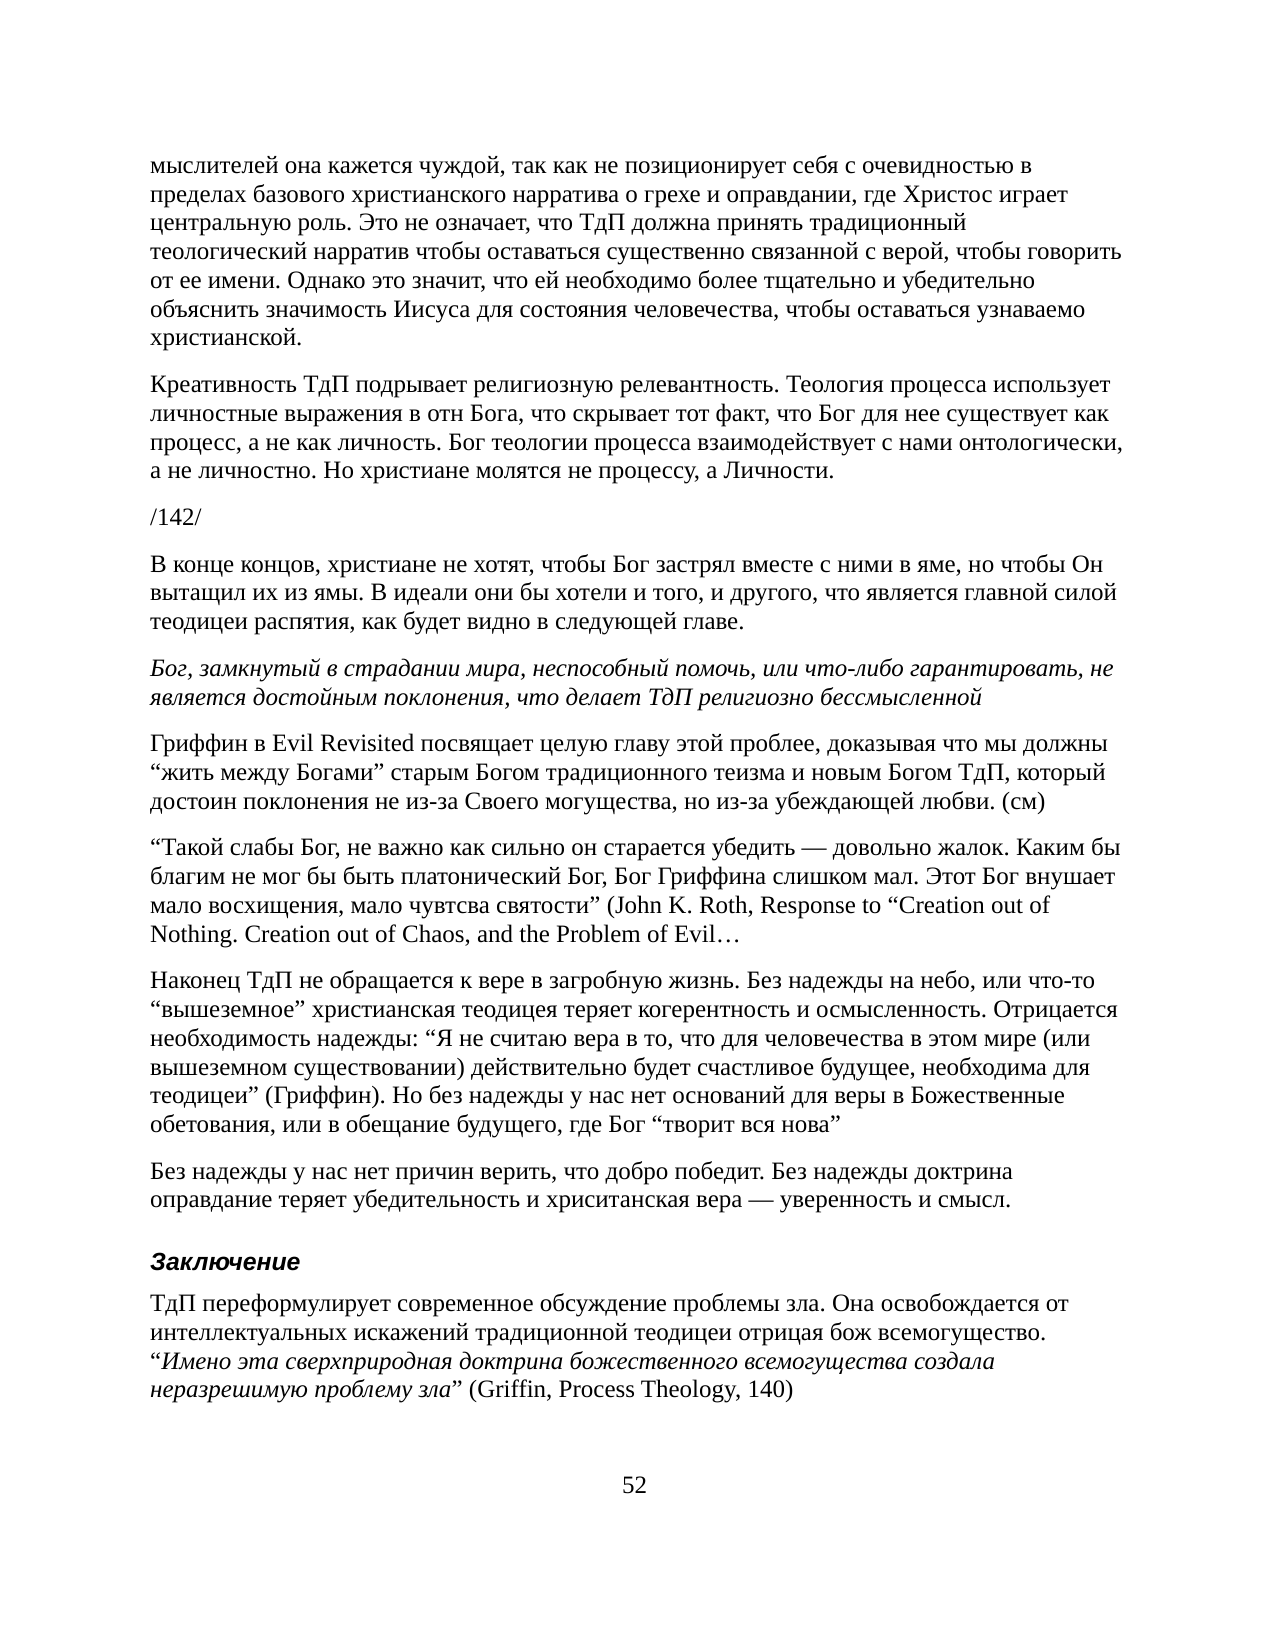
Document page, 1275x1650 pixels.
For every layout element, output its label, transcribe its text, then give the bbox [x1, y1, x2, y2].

text /142/ [150, 502, 1125, 531]
text Гриффин в Evil Revisited посвящает целую главу этой проблее, доказывая что мы должны “жить между Богами” старым Богом традиционного теизма и новым Богом ТдП, который достоин поклонения не из-за Своего могущества, но из-за убеждающей любви. (см) [150, 728, 1125, 814]
subtitle Заключение [150, 1247, 1125, 1276]
text мыслителей она кажется чуждой, так как не позиционирует себя с очевидностью в пределах базового христианского нарратива о грехе и оправдании, где Христос играет центральную роль. Это не означает, что ТдП должна принять традиционный теологический нарратив чтобы оставаться существенно связанной с верой, чтобы говорить от ее имени. Однако это значит, что ей необходимо более тщательно и убедительно объяснить значимость Иисуса для состояния человечества, чтобы оставаться узнаваемо христианской. [150, 150, 1125, 351]
text “Такой слабы Бог, не важно как сильно он старается убедить — довольно жалок. Каким бы благим не мог бы быть платонический Бог, Бог Гриффина слишком мал. Этот Бог внушает мало восхищения, мало чувтсва святости” (John K. Roth, Response to “Creation out of Nothing. Creation out of Chaos, and the Problem of Evil… [150, 832, 1125, 947]
text Без надежды у нас нет причин верить, что добро победит. Без надежды доктрина оправдание теряет убедительность и хриситанская вера — уверенность и смысл. [150, 1156, 1125, 1213]
text Креативность ТдП подрывает религиозную релевантность. Теология процесса использует личностные выражения в отн Бога, что скрывает тот факт, что Бог для нее существует как процесс, а не как личность. Бог теологии процесса взаимодействует с нами онтологически, а не личностно. Но христиане молятся не процессу, а Личности. [150, 369, 1125, 484]
text В конце концов, христиане не хотят, чтобы Бог застрял вместе с ними в яме, но чтобы Он вытащил их из ямы. В идеали они бы хотели и того, и другого, что является главной силой теодицеи распятия, как будет видно в следующей главе. [150, 549, 1125, 635]
text ТдП переформулирует современное обсуждение проблемы зла. Она освобождается от интеллектуальных искажений традиционной теодицеи отрицая бож всемогущество. “Имено эта сверхприродная доктрина божественного всемогущества создала неразрешимую проблему зла” (Griffin, Process Theology, 140) [150, 1288, 1125, 1403]
text Бог, замкнутый в страдании мира, неспособный помочь, или что-либо гарантировать, не является достойным поклонения, что делает ТдП религиозно бессмысленной [150, 653, 1125, 710]
text Наконец ТдП не обращается к вере в загробную жизнь. Без надежды на небо, или что-то “вышеземное” христианская теодицея теряет когерентность и осмысленность. Отрицается необходимость надежды: “Я не считаю вера в то, что для человечества в этом мире (или вышеземном существовании) действительно будет счастливое будущее, необходима для теодицеи” (Гриффин). Но без надежды у нас нет оснований для веры в Божественные обетования, или в обещание будущего, где Бог “творит вся нова” [150, 965, 1125, 1138]
